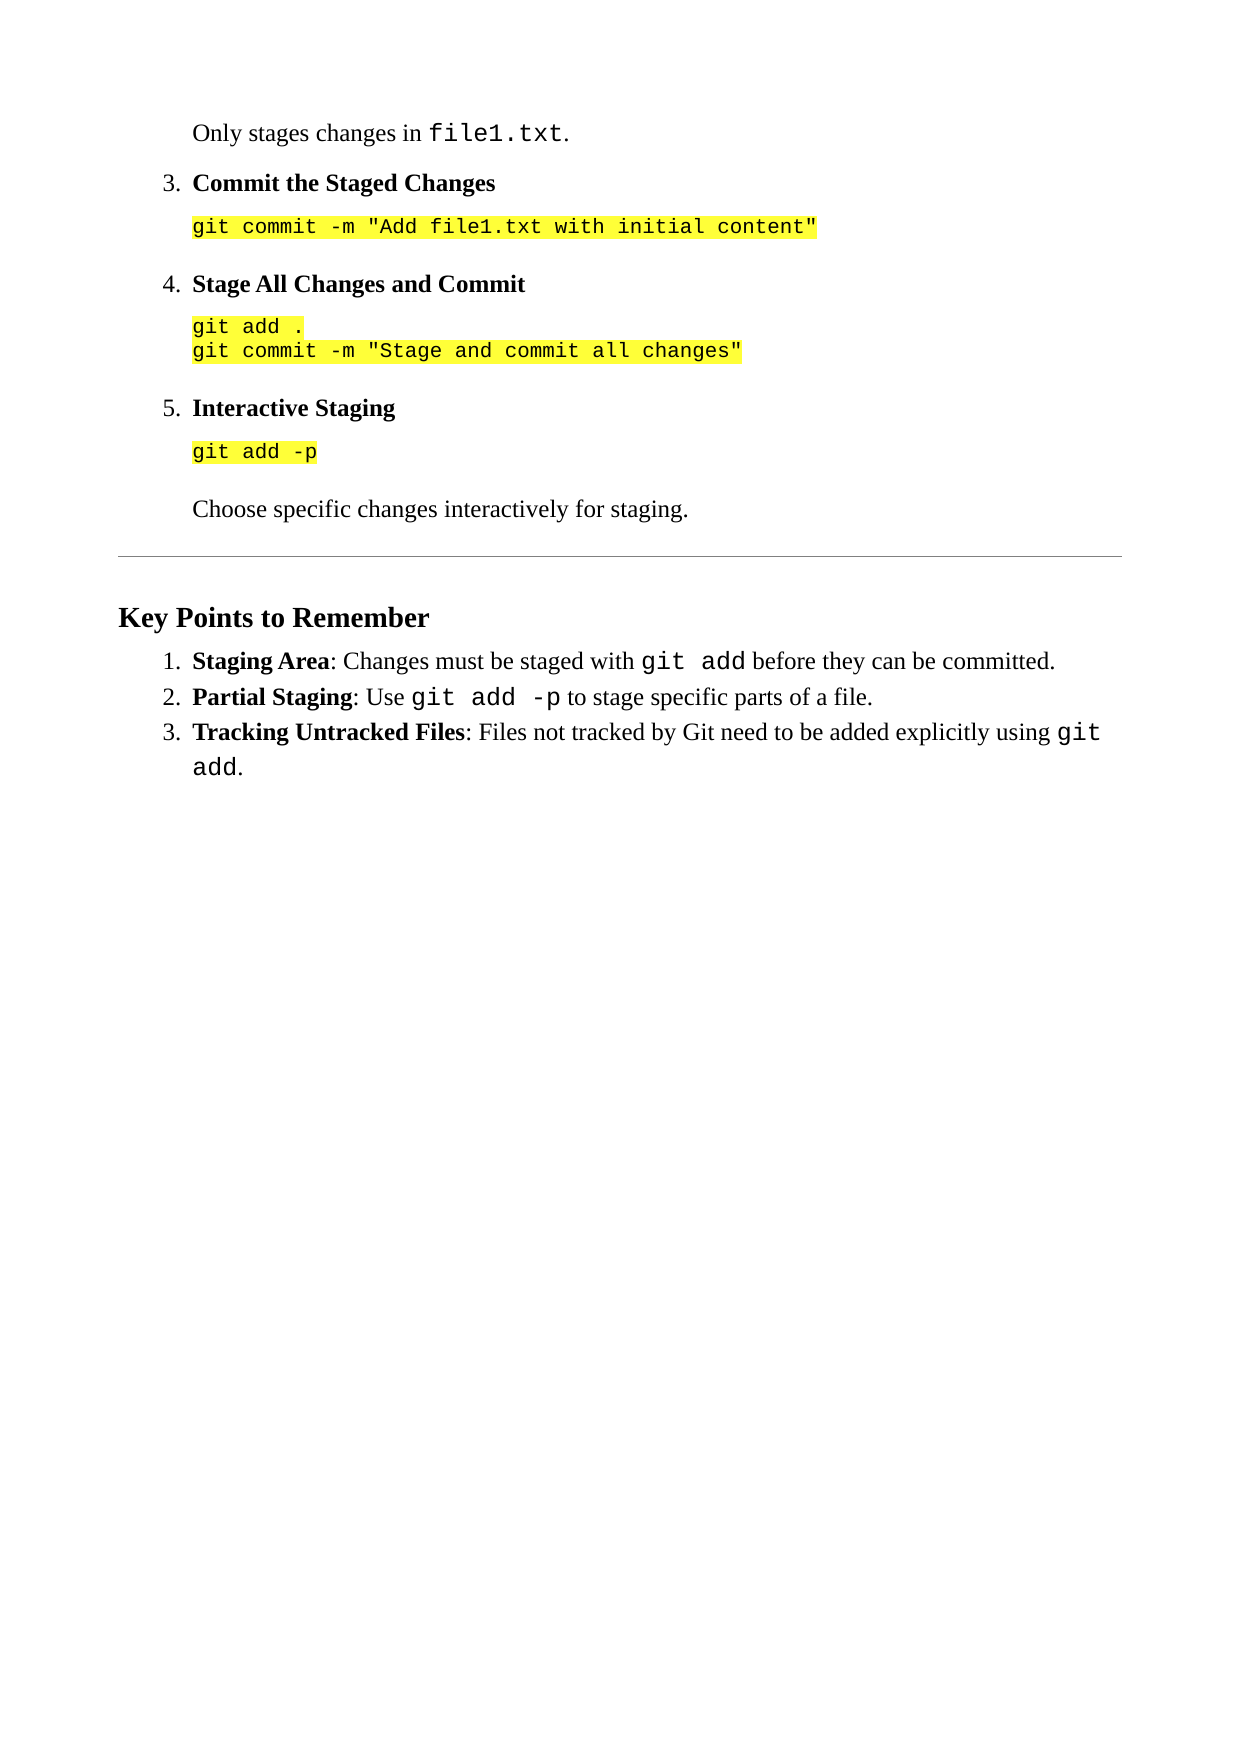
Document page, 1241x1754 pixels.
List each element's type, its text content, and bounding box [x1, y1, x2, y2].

list Commit the Staged Changes [162, 168, 1122, 197]
list Partial Staging: Use git add -p to stage specific parts of a file. [162, 682, 1122, 713]
list Tracking Untracked Files: Files not tracked by Git need to be added explicitly using git add. [162, 717, 1122, 783]
list git commit -m "Add file1.txt with initial content" [162, 216, 1122, 239]
list Choose specific changes interactively for staging. [162, 494, 1122, 523]
list Stage All Changes and Commit [162, 269, 1122, 298]
list Staging Area: Changes must be staged with git add before they can be committed. [162, 646, 1122, 677]
list git commit -m "Stage and commit all changes" [162, 340, 1122, 364]
list Interactive Staging [162, 393, 1122, 422]
subtitle Key Points to Remember [118, 600, 1122, 634]
list git add . [162, 316, 1122, 340]
list Only stages changes in file1.txt. [162, 118, 1122, 149]
list git add -p [162, 441, 1122, 464]
